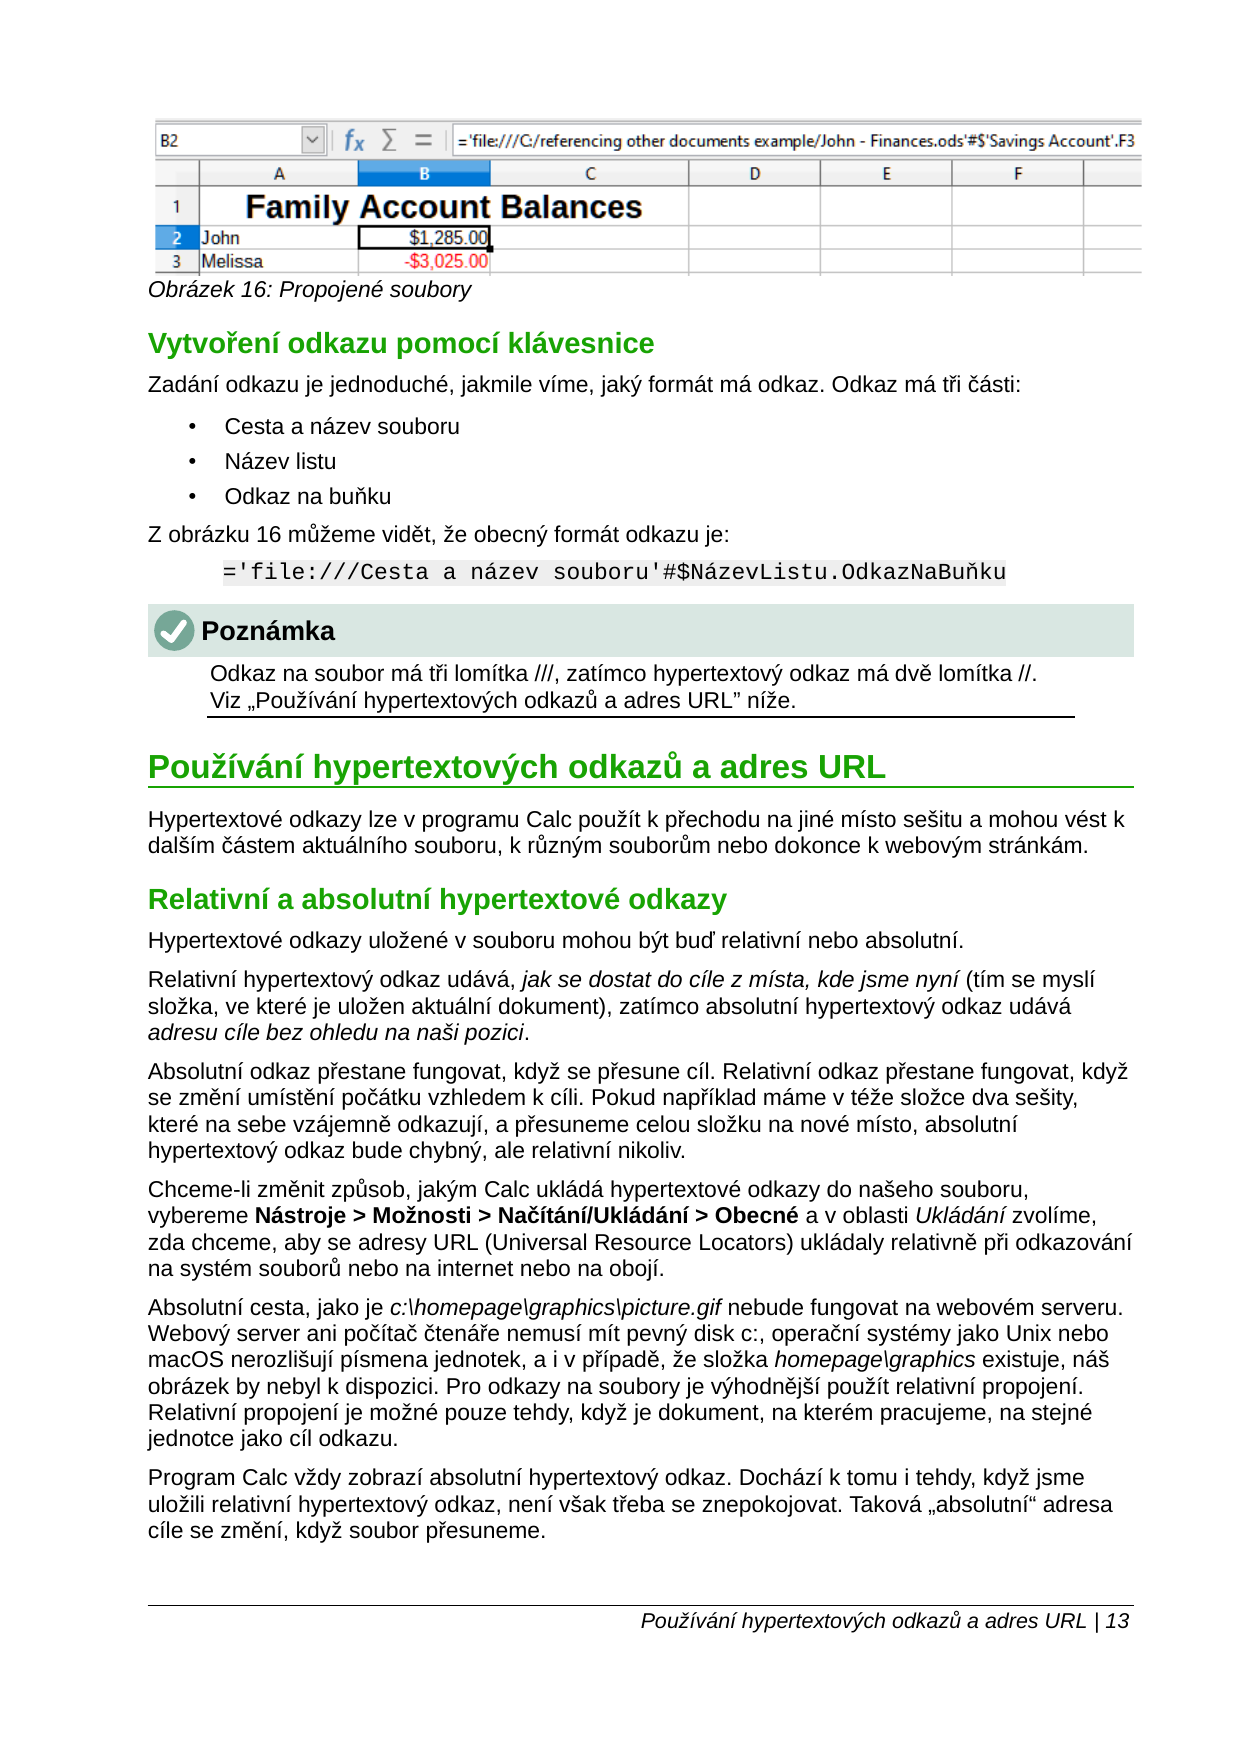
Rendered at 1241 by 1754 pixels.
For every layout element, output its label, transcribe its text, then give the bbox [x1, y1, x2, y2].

picture [155, 118, 1142, 276]
list Cesta a název souboru [185, 410, 1134, 439]
subtitle Vytvoření odkazu pomocí klávesnice [148, 326, 1134, 359]
subtitle Relativní a absolutní hypertextové odkazy [148, 882, 1134, 916]
list Odkaz na buňku [185, 480, 1134, 512]
text ='file:///Cesta a název souboru'#$NázevListu.OdkazNaBuňku [1006, 560, 1134, 586]
text Obrázek 16: Propojené soubory [148, 118, 1149, 302]
list Zadání odkazu je jednoduché, jakmile víme, jaký formát má odkaz. Odkaz má tři části: [148, 371, 1134, 397]
text Hypertextové odkazy lze v programu Calc použít k přechodu na jiné místo sešitu a mohou vést k dalším částem aktuálního souboru, k různým souborům nebo dokonce k webovým stránkám. [148, 806, 1134, 858]
text Odkaz na soubor má tři lomítka ///, zatímco hypertextový odkaz má dvě lomítka //. Viz „Použití hypertextových odkazů a adres URL” níže. [207, 657, 1075, 716]
text Chceme-li změnit způsob, jakým Calc ukládá hypertextové odkazy do našeho souboru, vybereme Nástroje > Možnosti > Načítání/Ukládání > Obecné a v oblasti Ukládání zvolíme, zda chceme, aby se adresy URL (Universal Resource Locators) ukládaly relativně při odkazování na systém souborů nebo na internet nebo na obojí. [148, 1176, 1134, 1281]
text Absolutní odkaz přestane fungovat, když se přesune cíl. Relativní odkaz přestane fungovat, když se změní umístění počátku vzhledem k cíli. Pokud například máme v téže složce dva sešity, které na sebe vzájemně odkazují, a přesuneme celou složku na nové místo, absolutní hypertextový odkaz bude chybný, ale relativní nikoliv. [148, 1058, 1134, 1163]
list Název listu [185, 445, 1134, 474]
subtitle Používání hypertextových odkazů a adres URL [148, 747, 1134, 786]
text Relativní hypertextový odkaz udává, jak se dostat do cíle z místa, kde jsme nyní (tím se myslí složka, ve které je uložen aktuální dokument), zatímco absolutní hypertextový odkaz udává adresu cíle bez ohledu na naši pozici. [148, 966, 1134, 1045]
text Hypertextové odkazy uložené v souboru mohou být buď relativní nebo absolutní. [148, 927, 1134, 954]
text Z obrázku 16 můžeme vidět, že obecný formát odkazu je: [148, 521, 1134, 548]
text Absolutní cesta, jako je c:\homepage\graphics\picture.gif nebude fungovat na webovém serveru. Webový server ani počítač čtenáře nemusí mít pevný disk c:, operační systémy jako Unix nebo macOS nerozlišují písmena jednotek, a i v případě, že složka homepage\graphics existuje, náš obrázek by nebyl k dispozici. Pro odkazy na soubory je výhodnější použít relativní propojení. Relativní propojení je možné pouze tehdy, když je dokument, na kterém pracujeme, na stejné jednotce jako cíl odkazu. [148, 1294, 1134, 1452]
subtitle Poznámka [148, 604, 1134, 657]
text Program Calc vždy zobrazí absolutní hypertextový odkaz. Dochází k tomu i tehdy, když jsme uložili relativní hypertextový odkaz, není však třeba se znepokojovat. Taková „absolutní“ adresa cíle se změní, když soubor přesuneme. [148, 1464, 1134, 1543]
